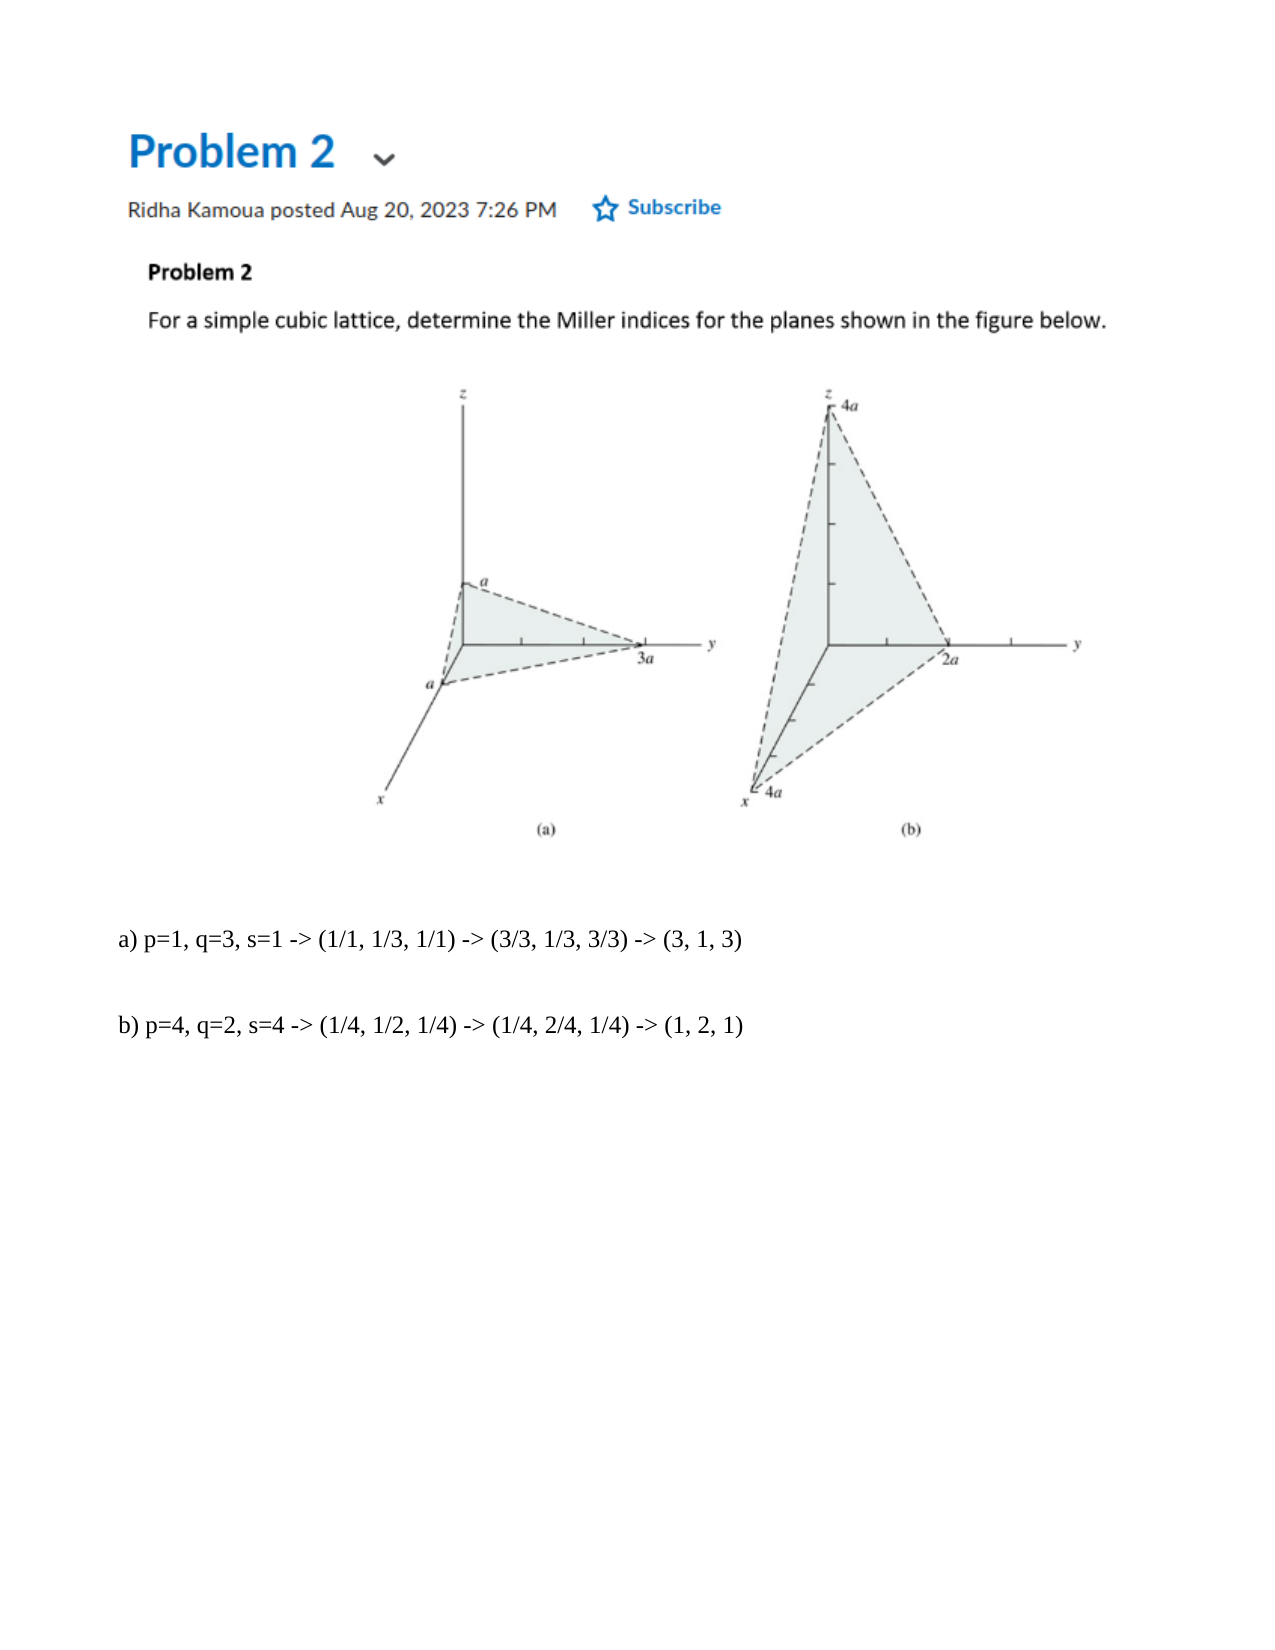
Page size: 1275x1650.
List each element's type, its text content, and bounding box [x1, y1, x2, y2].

picture [118, 118, 1157, 867]
text a) p=1, q=3, s=1 -> (1/1, 1/3, 1/1) -> (3/3, 1/3, 3/3) -> (3, 1, 3) [118, 924, 1157, 953]
text b) p=4, q=2, s=4 -> (1/4, 1/2, 1/4) -> (1/4, 2/4, 1/4) -> (1, 2, 1) [118, 1010, 1157, 1039]
